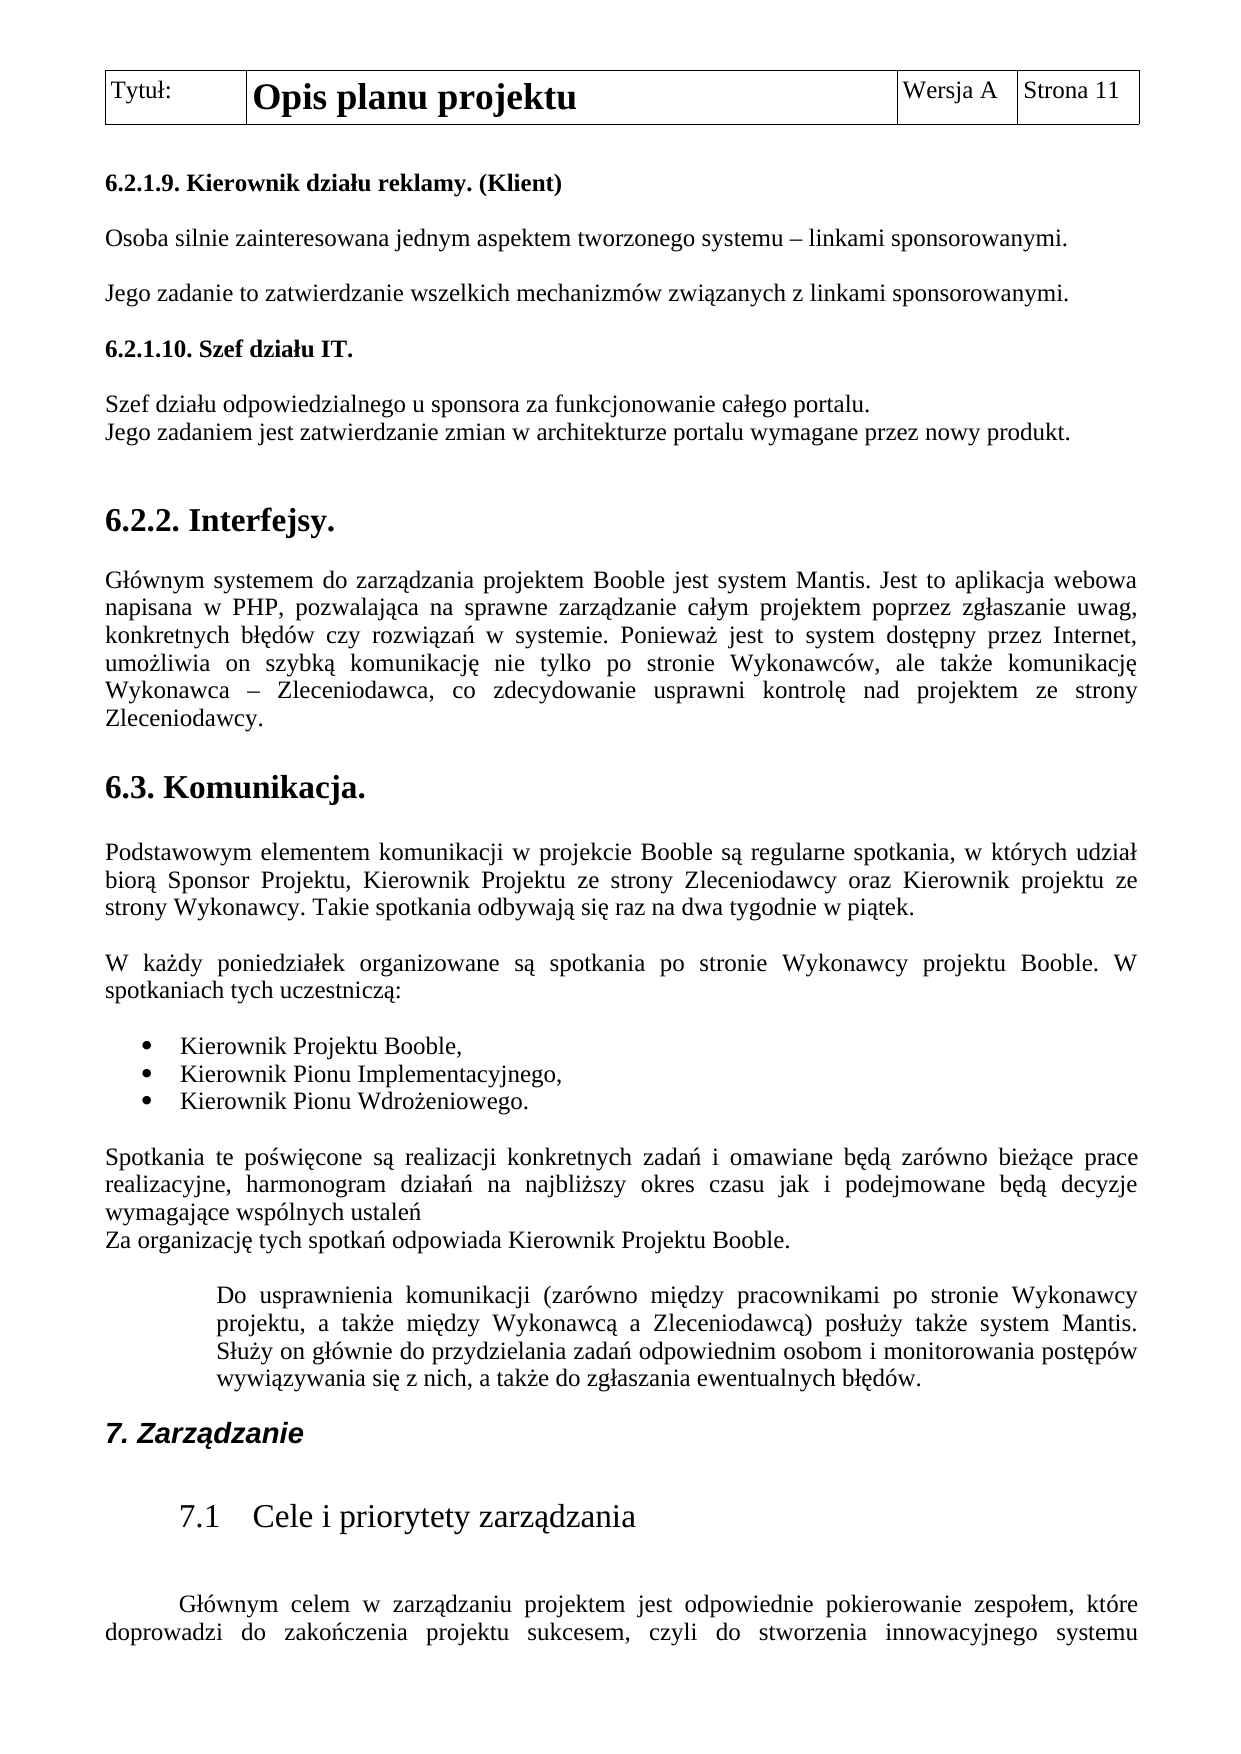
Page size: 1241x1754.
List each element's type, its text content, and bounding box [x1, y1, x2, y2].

text Podstawowym elementem komunikacji w projekcie Booble są regularne spotkania, w których udział biorą Sponsor Projektu, Kierownik Projektu ze strony Zleceniodawcy oraz Kierownik projektu ze strony Wykonawcy. Takie spotkania odbywają się raz na dwa tygodnie w piątek. [105, 838, 1138, 921]
text Spotkania te poświęcone są realizacji konkretnych zadań i omawiane będą zarówno bieżące prace realizacyjne, harmonogram działań na najbliższy okres czasu jak i podejmowane będą decyzje wymagające wspólnych ustaleń [105, 1143, 1138, 1226]
text Głównym celem w zarządzaniu projektem jest odpowiednie pokierowanie zespołem, które doprowadzi do zakończenia projektu sukcesem, czyli do stworzenia innowacyjnego systemu [105, 1590, 1138, 1645]
text Jego zadaniem jest zatwierdzanie zmian w architekturze portalu wymagane przez nowy produkt. [105, 418, 1138, 446]
text 6.2.2. Interfejsy. [105, 501, 1138, 538]
text W każdy poniedziałek organizowane są spotkania po stronie Wykonawcy projektu Booble. W spotkaniach tych uczestniczą: [105, 949, 1138, 1004]
text 6.3. Komunikacja. [105, 769, 1138, 806]
text Jego zadanie to zatwierdzanie wszelkich mechanizmów związanych z linkami sponsorowanymi. [105, 279, 1138, 307]
text 6.2.1.10. Szef działu IT. [105, 335, 1138, 363]
text Szef działu odpowiedzialnego u sponsora za funkcjonowanie całego portalu. [105, 390, 1138, 418]
text 7.1 Cele i priorytety zarządzania [178, 1498, 1138, 1534]
text 6.2.1.9. Kierownik działu reklamy. (Klient) [105, 169, 1138, 196]
text Osoba silnie zainteresowana jednym aspektem tworzonego systemu – linkami sponsorowanymi. [105, 224, 1138, 252]
list Kierownik Pionu Implementacyjnego, [142, 1060, 1138, 1087]
text Głównym systemem do zarządzania projektem Booble jest system Mantis. Jest to aplikacja webowa napisana w PHP, pozwalająca na sprawne zarządzanie całym projektem poprzez zgłaszanie uwag, konkretnych błędów czy rozwiązań w systemie. Ponieważ jest to system dostępny przez Internet, umożliwia on szybką komunikację nie tylko po stronie Wykonawców, ale także komunikację Wykonawca – Zleceniodawca, co zdecydowanie usprawni kontrolę nad projektem ze strony Zleceniodawcy. [105, 566, 1138, 732]
list Kierownik Pionu Wdrożeniowego. [142, 1087, 1138, 1115]
list Kierownik Projektu Booble, [142, 1032, 1138, 1060]
list Do usprawnienia komunikacji (zarówno między pracownikami po stronie Wykonawcy projektu, a także między Wykonawcą a Zleceniodawcą) posłuży także system Mantis. Służy on głównie do przydzielania zadań odpowiednim osobom i monitorowania postępów wywiązywania się z nich, a także do zgłaszania ewentualnych błędów. [178, 1281, 1138, 1392]
text Za organizację tych spotkań odpowiada Kierownik Projektu Booble. [105, 1226, 1138, 1254]
subtitle 7. Zarządzanie [105, 1417, 1138, 1450]
